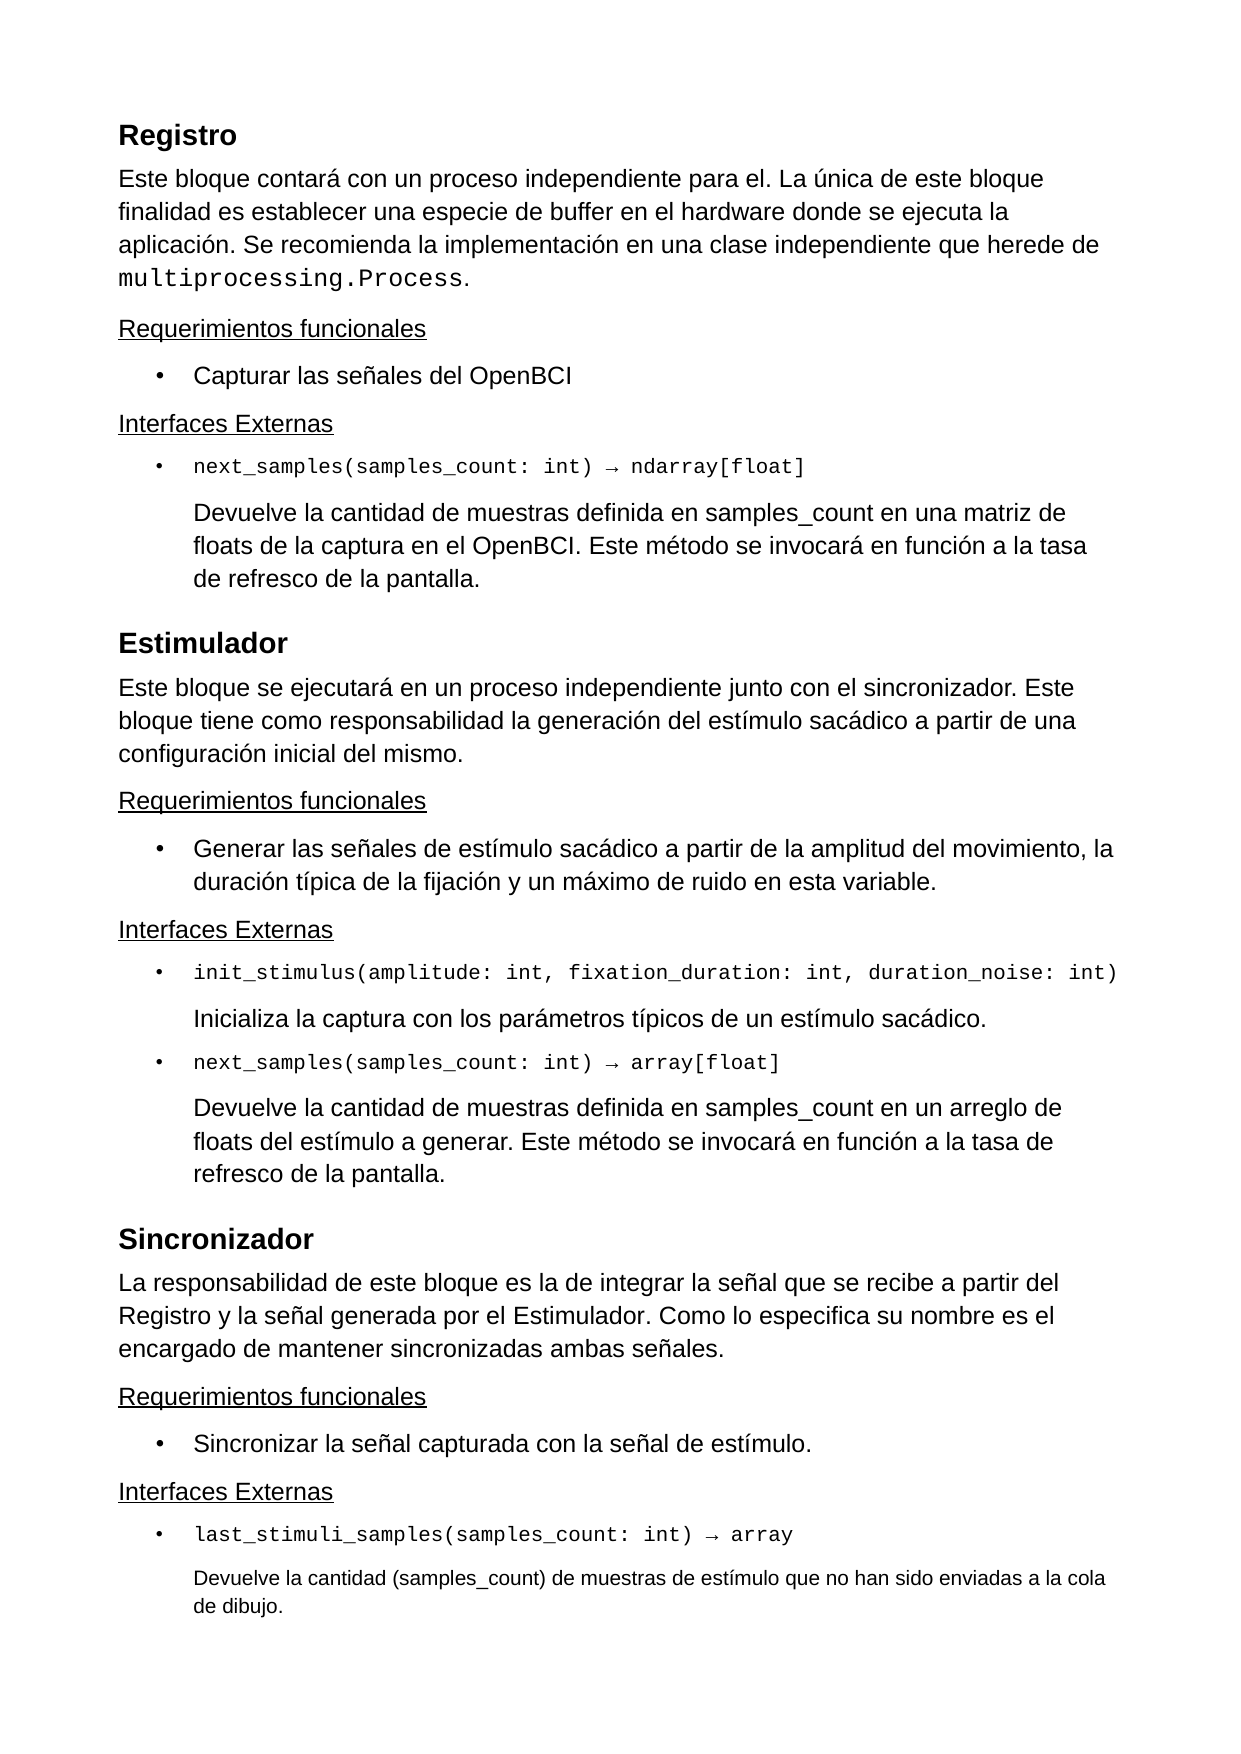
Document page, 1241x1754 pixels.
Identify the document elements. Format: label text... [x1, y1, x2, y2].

list Devuelve la cantidad (samples_count) de muestras de estímulo que no han sido enviadas a la cola de dibujo. [156, 1566, 1122, 1618]
list last_stimuli_samples(samples_count: int) → array [156, 1524, 1122, 1548]
list init_stimulus(amplitude: int, fixation_duration: int, duration_noise: int) [156, 962, 1122, 986]
list Capturar las señales del OpenBCI [156, 361, 1122, 390]
list Generar las señales de estímulo sacádico a partir de la amplitud del movimiento, la duración típica de la fijación y un máximo de ruido en esta variable. [156, 834, 1122, 896]
text Interfaces Externas [118, 409, 1122, 438]
list Sincronizar la señal capturada con la señal de estímulo. [156, 1429, 1122, 1458]
list next_samples(samples_count: int) → ndarray[float] [156, 456, 1122, 480]
subtitle Estimulador [118, 626, 1122, 660]
list Devuelve la cantidad de muestras definida en samples_count en una matriz de floats de la captura en el OpenBCI. Este método se invocará en función a la tasa de refresco de la pantalla. [156, 498, 1122, 593]
text Este bloque contará con un proceso independiente para el. La única de este bloque finalidad es establecer una especie de buffer en el hardware donde se ejecuta la aplicación. Se recomienda la implementación en una clase independiente que herede de multiprocessing.Process. [118, 164, 1122, 294]
subtitle Sincronizador [118, 1222, 1122, 1255]
list next_samples(samples_count: int) → array[float] [156, 1052, 1122, 1075]
text Requerimientos funcionales [118, 786, 1122, 815]
text Interfaces Externas [118, 1477, 1122, 1506]
text La responsabilidad de este bloque es la de integrar la señal que se recibe a partir del Registro y la señal generada por el Estimulador. Como lo especifica su nombre es el encargado de mantener sincronizadas ambas señales. [118, 1268, 1122, 1363]
text Requerimientos funcionales [118, 313, 1122, 342]
list Devuelve la cantidad de muestras definida en samples_count en un arreglo de floats del estímulo a generar. Este método se invocará en función a la tasa de refresco de la pantalla. [156, 1093, 1122, 1188]
text Interfaces Externas [118, 915, 1122, 943]
text Requerimientos funcionales [118, 1382, 1122, 1410]
subtitle Registro [118, 118, 1122, 152]
list Inicializa la captura con los parámetros típicos de un estímulo sacádico. [156, 1004, 1122, 1033]
text Este bloque se ejecutará en un proceso independiente junto con el sincronizador. Este bloque tiene como responsabilidad la generación del estímulo sacádico a partir de una configuración inicial del mismo. [118, 673, 1122, 767]
